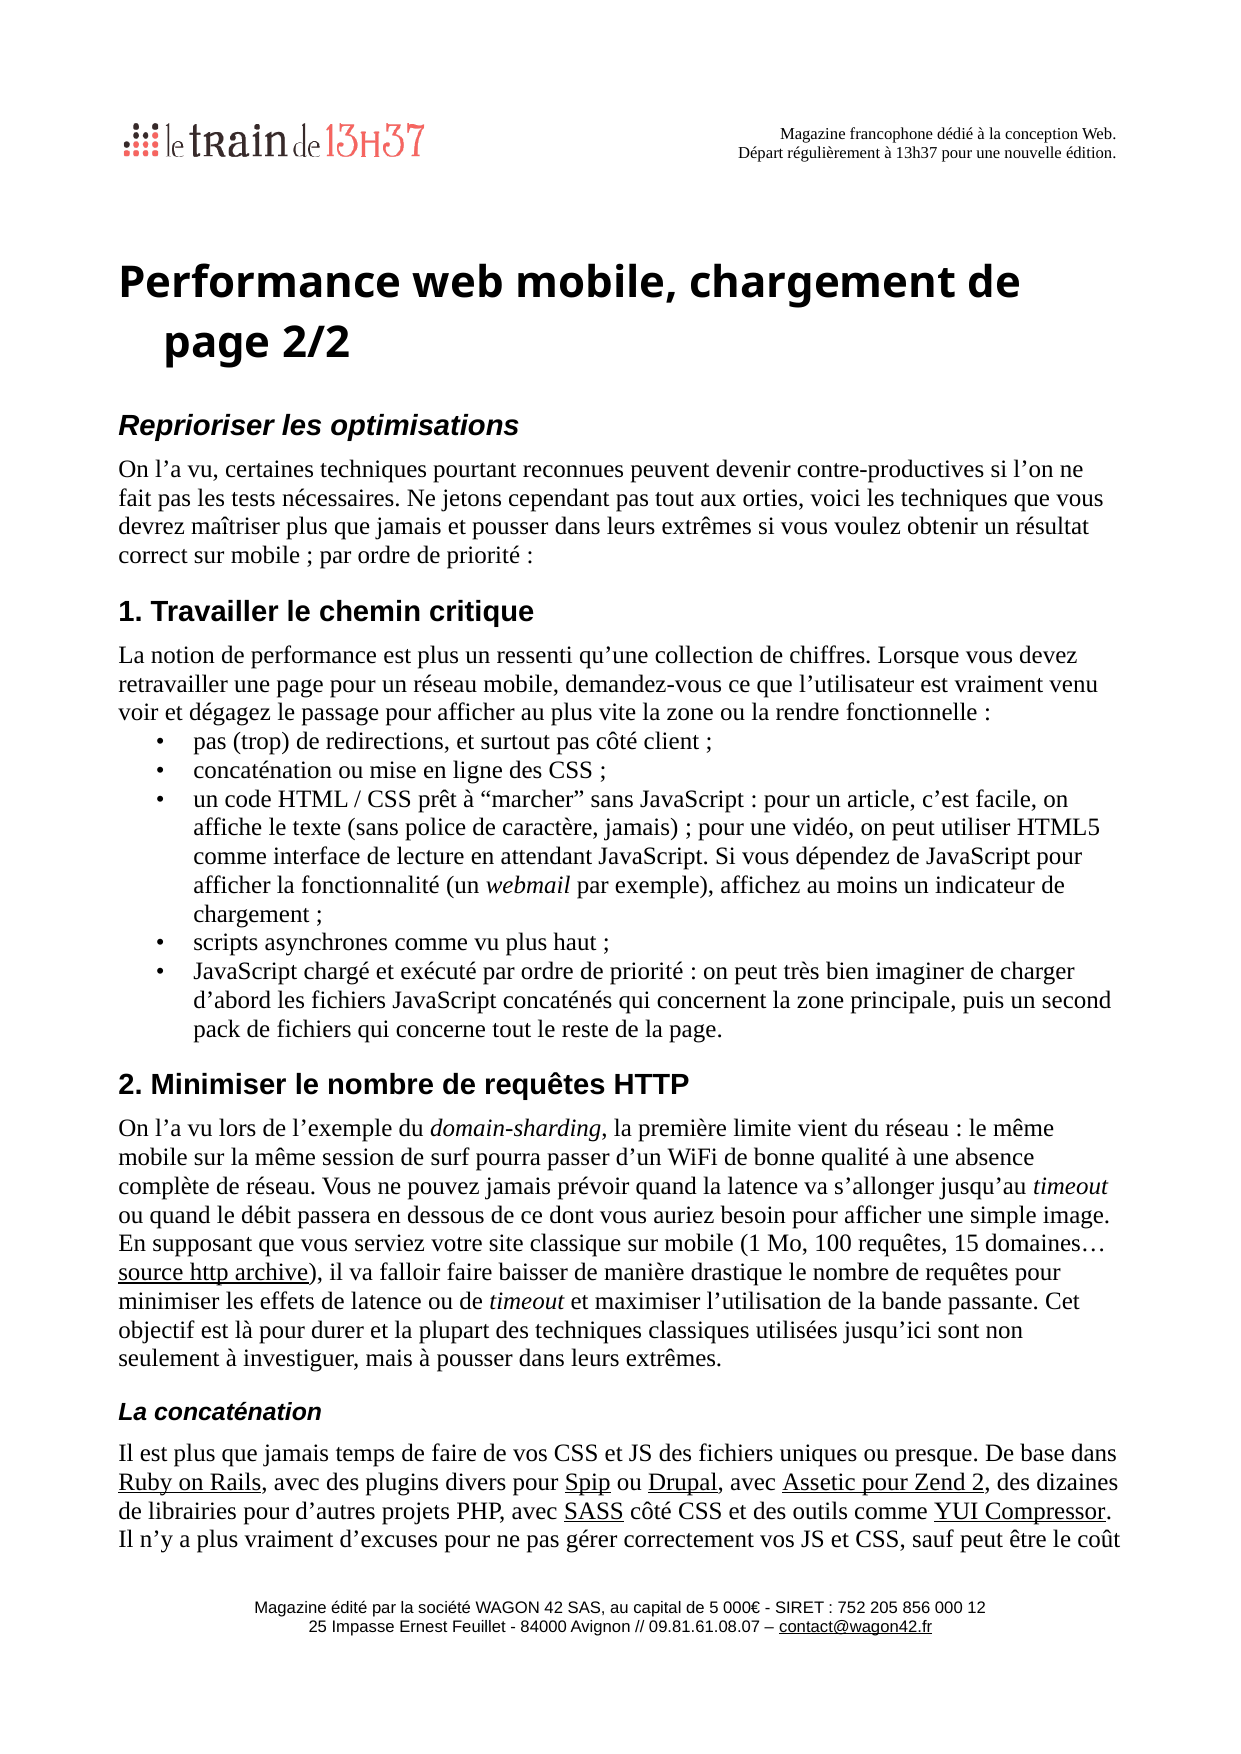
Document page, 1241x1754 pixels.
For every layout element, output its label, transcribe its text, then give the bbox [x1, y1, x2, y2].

text Il est plus que jamais temps de faire de vos CSS et JS des fichiers uniques ou presque. De base dans Ruby on Rails, avec des plugins divers pour Spip ou Drupal, avec Assetic pour Zend 2, des dizaines de librairies pour d’autres projets PHP, avec SASS côté CSS et des outils comme YUI Compressor. Il n’y a plus vraiment d’excuses pour ne pas gérer correctement vos JS et CSS, sauf peut être le coût [118, 1438, 1122, 1553]
picture [123, 123, 425, 157]
list concaténation ou mise en ligne des CSS ; [156, 755, 1122, 784]
list un code HTML / CSS prêt à “marcher” sans JavaScript : pour un article, c’est facile, on affiche le texte (sans police de caractère, jamais) ; pour une vidéo, on peut utiliser HTML5 comme interface de lecture en attendant JavaScript. Si vous dépendez de JavaScript pour afficher la fonctionnalité (un webmail par exemple), affichez au moins un indicateur de chargement ; [156, 784, 1122, 927]
subtitle Performance web mobile, chargement de page 2/2 [118, 251, 1122, 370]
text On l’a vu, certaines techniques pourtant reconnues peuvent devenir contre-productives si l’on ne fait pas les tests nécessaires. Ne jetons cependant pas tout aux orties, voici les techniques que vous devrez maîtriser plus que jamais et pousser dans leurs extrêmes si vous voulez obtenir un résultat correct sur mobile ; par ordre de priorité : [118, 454, 1122, 569]
subtitle La concaténation [118, 1397, 1122, 1426]
list JavaScript chargé et exécuté par ordre de priorité : on peut très bien imaginer de charger d’abord les fichiers JavaScript concaténés qui concernent la zone principale, puis un second pack de fichiers qui concerne tout le reste de la page. [156, 956, 1122, 1042]
subtitle 2. Minimiser le nombre de requêtes HTTP [118, 1067, 1122, 1101]
subtitle 1. Travailler le chemin critique [118, 594, 1122, 627]
text On l’a vu lors de l’exemple du domain-sharding, la première limite vient du réseau : le même mobile sur la même session de surf pourra passer d’un WiFi de bonne qualité à une absence complète de réseau. Vous ne pouvez jamais prévoir quand la latence va s’allonger jusqu’au timeout ou quand le débit passera en dessous de ce dont vous auriez besoin pour afficher une simple image. En supposant que vous serviez votre site classique sur mobile (1 Mo, 100 requêtes, 15 domaines… source http archive), il va falloir faire baisser de manière drastique le nombre de requêtes pour minimiser les effets de latence ou de timeout et maximiser l’utilisation de la bande passante. Cet objectif est là pour durer et la plupart des techniques classiques utilisées jusqu’ici sont non seulement à investiguer, mais à pousser dans leurs extrêmes. [118, 1113, 1122, 1372]
list pas (trop) de redirections, et surtout pas côté client ; [156, 726, 1122, 755]
list scripts asynchrones comme vu plus haut ; [156, 927, 1122, 956]
text La notion de performance est plus un ressenti qu’une collection de chiffres. Lorsque vous devez retravailler une page pour un réseau mobile, demandez-vous ce que l’utilisateur est vraiment venu voir et dégagez le passage pour afficher au plus vite la zone ou la rendre fonctionnelle : [118, 640, 1122, 726]
subtitle Reprioriser les optimisations [118, 408, 1122, 441]
